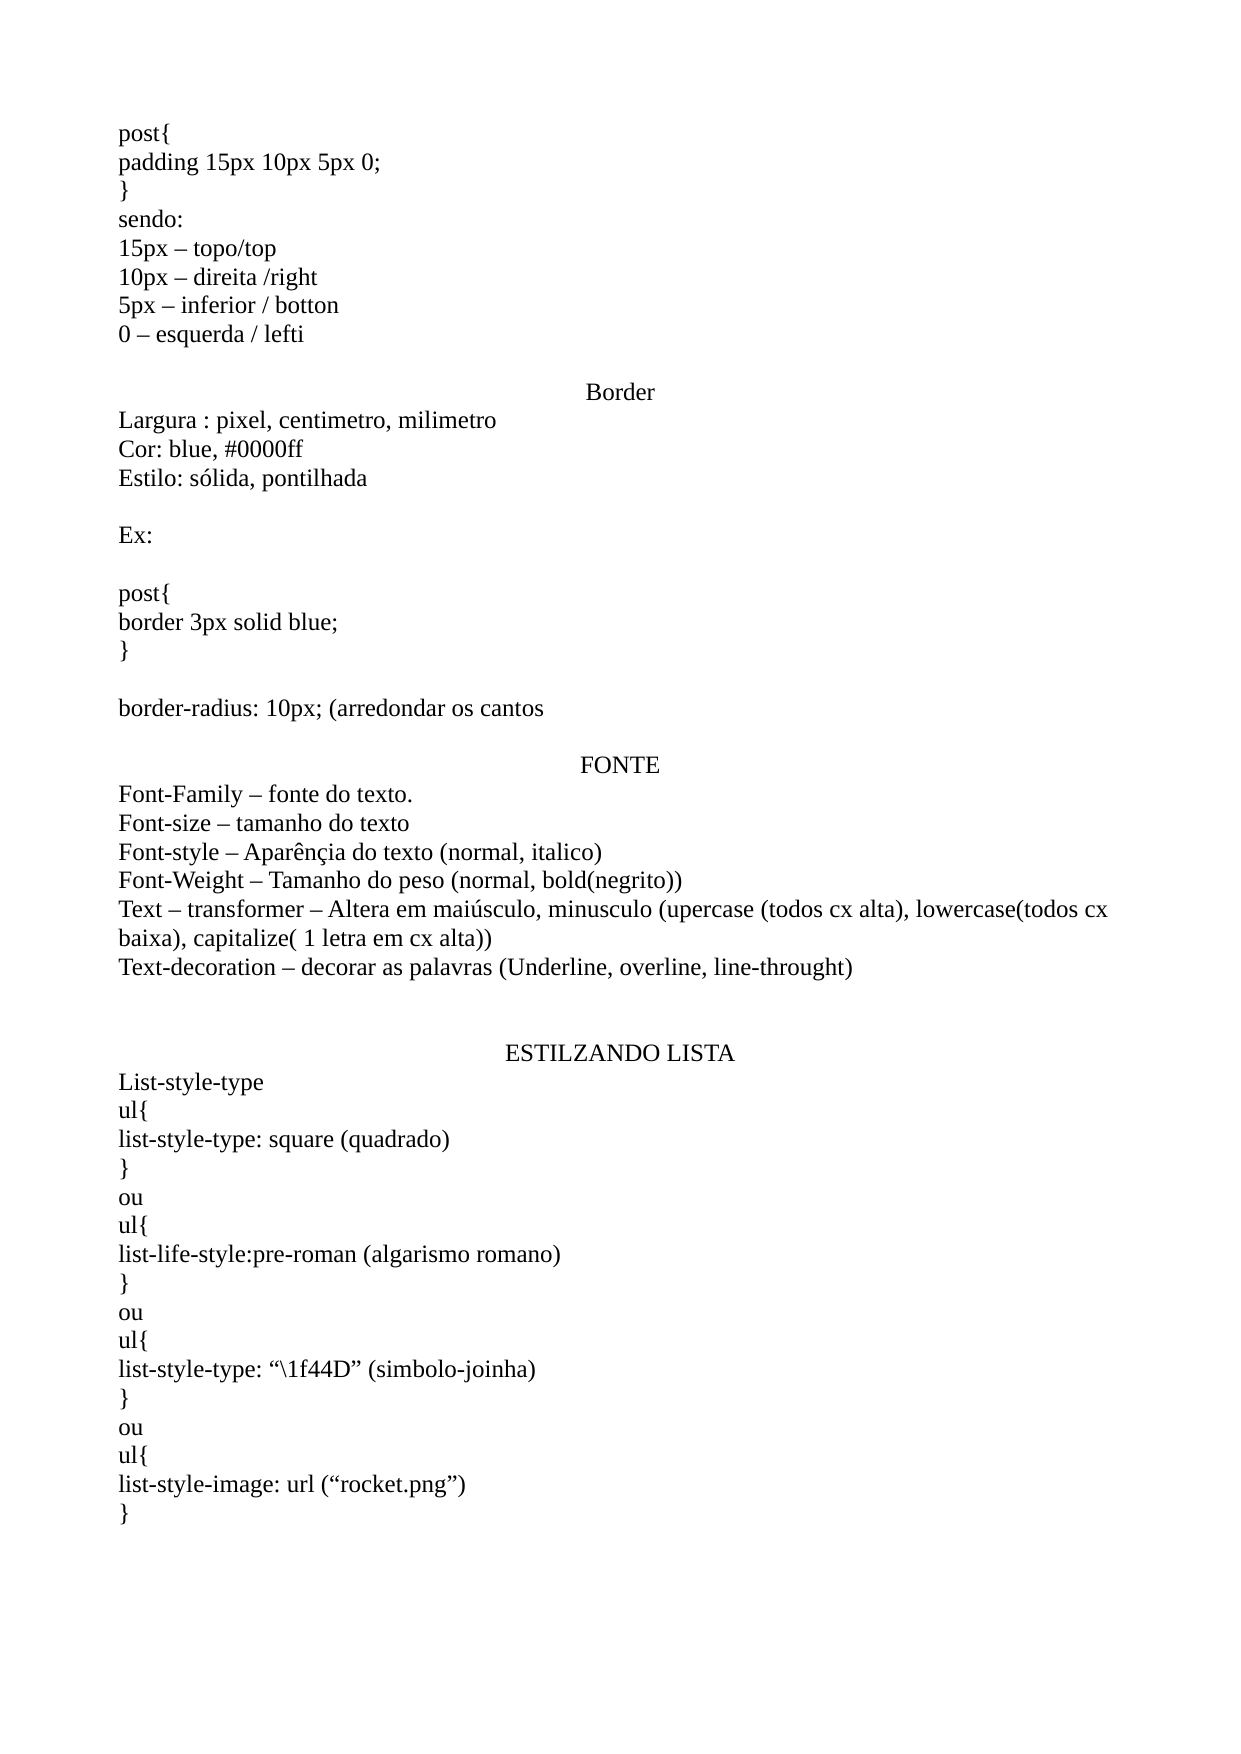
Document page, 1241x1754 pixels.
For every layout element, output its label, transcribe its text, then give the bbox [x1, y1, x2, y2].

text ul{ [118, 1211, 1122, 1239]
text } [118, 1268, 1122, 1297]
text Border [118, 377, 1122, 406]
text Text – transformer – Altera em maiúsculo, minusculo (upercase (todos cx alta), lowercase(todos cx baixa), capitalize( 1 letra em cx alta)) [118, 894, 1122, 952]
text post{ [118, 118, 1122, 147]
text post{ [118, 578, 1122, 607]
text 10px – direita /right [118, 262, 1122, 291]
text ou [118, 1412, 1122, 1441]
text sendo: [118, 204, 1122, 233]
text padding 15px 10px 5px 0; [118, 147, 1122, 176]
text Font-size – tamanho do texto [118, 808, 1122, 837]
text 0 – esquerda / lefti [118, 319, 1122, 348]
text Font-Weight – Tamanho do peso (normal, bold(negrito)) [118, 866, 1122, 894]
text } [118, 1498, 1122, 1527]
text list-style-type: “\1f44D” (simbolo-joinha) [118, 1354, 1122, 1383]
text } [118, 176, 1122, 204]
text ou [118, 1297, 1122, 1326]
text ul{ [118, 1096, 1122, 1124]
text border-radius: 10px; (arredondar os cantos [118, 693, 1122, 722]
text list-style-image: url (“rocket.png”) [118, 1469, 1122, 1498]
text ESTILZANDO LISTA [118, 1038, 1122, 1067]
text } [118, 1383, 1122, 1412]
text Cor: blue, #0000ff [118, 434, 1122, 463]
text Font-Family – fonte do texto. [118, 779, 1122, 808]
text Ex: [118, 521, 1122, 549]
text ul{ [118, 1441, 1122, 1469]
text Text-decoration – decorar as palavras (Underline, overline, line-throught) [118, 952, 1122, 981]
text 5px – inferior / botton [118, 291, 1122, 319]
text } [118, 1153, 1122, 1182]
text 15px – topo/top [118, 233, 1122, 262]
text border 3px solid blue; [118, 607, 1122, 636]
text list-style-type: square (quadrado) [118, 1124, 1122, 1153]
text ou [118, 1182, 1122, 1211]
text list-life-style:pre-roman (algarismo romano) [118, 1239, 1122, 1268]
text Largura : pixel, centimetro, milimetro [118, 406, 1122, 434]
text List-style-type [118, 1067, 1122, 1096]
text ul{ [118, 1326, 1122, 1354]
text } [118, 636, 1122, 664]
text FONTE [118, 751, 1122, 779]
text Estilo: sólida, pontilhada [118, 463, 1122, 492]
text Font-style – Aparênçia do texto (normal, italico) [118, 837, 1122, 866]
